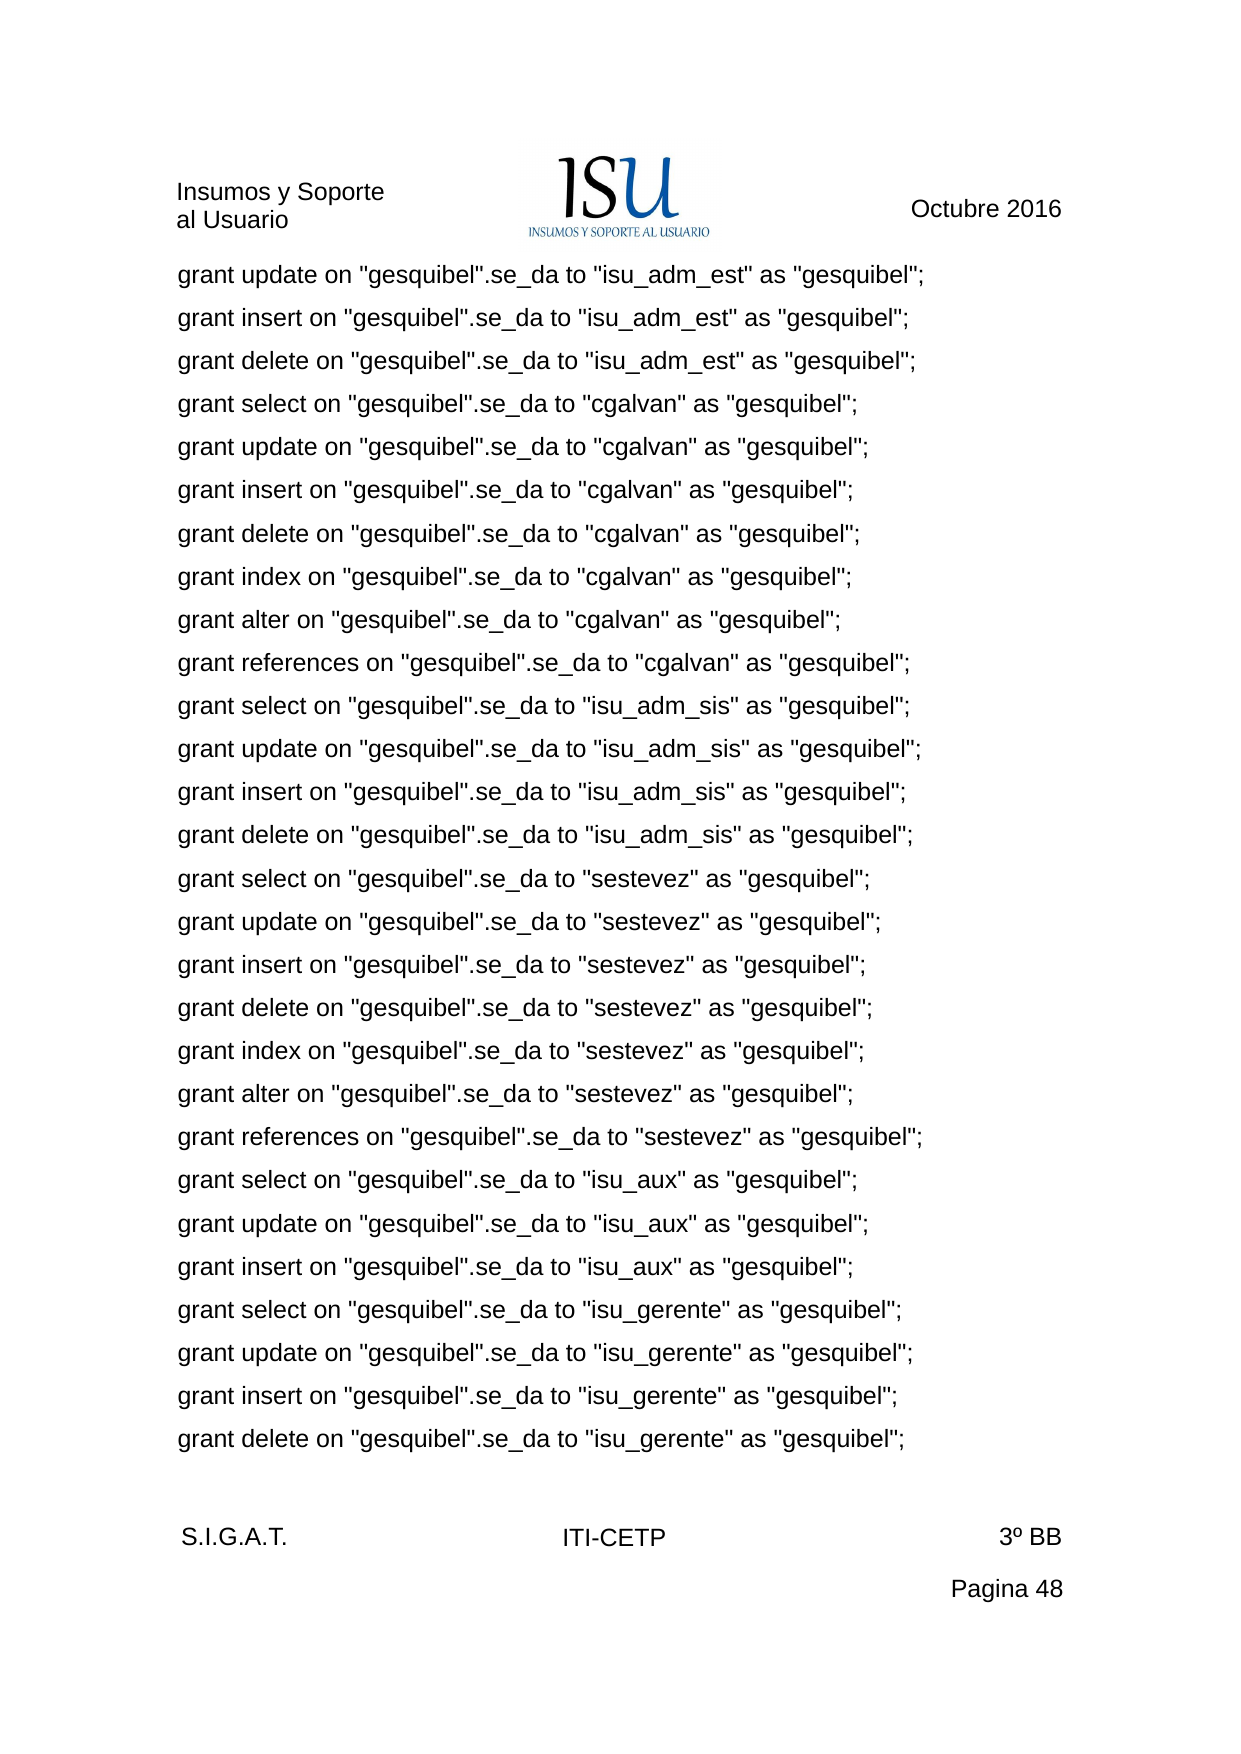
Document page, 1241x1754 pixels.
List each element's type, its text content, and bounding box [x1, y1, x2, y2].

text grant alter on "gesquibel".se_da to "cgalvan" as "gesquibel"; [177, 605, 1063, 633]
text grant insert on "gesquibel".se_da to "isu_adm_est" as "gesquibel"; [177, 303, 1063, 332]
text grant update on "gesquibel".se_da to "cgalvan" as "gesquibel"; [177, 432, 1063, 461]
text grant select on "gesquibel".se_da to "isu_adm_sis" as "gesquibel"; [177, 691, 1063, 720]
text grant insert on "gesquibel".se_da to "sestevez" as "gesquibel"; [177, 950, 1063, 978]
text grant select on "gesquibel".se_da to "sestevez" as "gesquibel"; [177, 863, 1063, 892]
text grant update on "gesquibel".se_da to "isu_adm_sis" as "gesquibel"; [177, 734, 1063, 763]
text grant select on "gesquibel".se_da to "isu_gerente" as "gesquibel"; [177, 1295, 1063, 1323]
text grant index on "gesquibel".se_da to "sestevez" as "gesquibel"; [177, 1036, 1063, 1065]
text grant insert on "gesquibel".se_da to "isu_gerente" as "gesquibel"; [177, 1381, 1063, 1410]
text grant select on "gesquibel".se_da to "cgalvan" as "gesquibel"; [177, 389, 1063, 418]
text grant insert on "gesquibel".se_da to "cgalvan" as "gesquibel"; [177, 475, 1063, 504]
text grant update on "gesquibel".se_da to "isu_aux" as "gesquibel"; [177, 1208, 1063, 1237]
text grant insert on "gesquibel".se_da to "isu_adm_sis" as "gesquibel"; [177, 777, 1063, 806]
text grant index on "gesquibel".se_da to "cgalvan" as "gesquibel"; [177, 562, 1063, 590]
text grant references on "gesquibel".se_da to "sestevez" as "gesquibel"; [177, 1122, 1063, 1151]
text grant delete on "gesquibel".se_da to "isu_gerente" as "gesquibel"; [177, 1424, 1063, 1453]
text grant update on "gesquibel".se_da to "isu_adm_est" as "gesquibel"; [177, 260, 1063, 288]
text grant delete on "gesquibel".se_da to "isu_adm_sis" as "gesquibel"; [177, 820, 1063, 849]
picture [517, 138, 723, 252]
text grant delete on "gesquibel".se_da to "isu_adm_est" as "gesquibel"; [177, 346, 1063, 375]
text grant delete on "gesquibel".se_da to "sestevez" as "gesquibel"; [177, 993, 1063, 1022]
text grant select on "gesquibel".se_da to "isu_aux" as "gesquibel"; [177, 1165, 1063, 1194]
text grant references on "gesquibel".se_da to "cgalvan" as "gesquibel"; [177, 648, 1063, 677]
text grant alter on "gesquibel".se_da to "sestevez" as "gesquibel"; [177, 1079, 1063, 1108]
text grant delete on "gesquibel".se_da to "cgalvan" as "gesquibel"; [177, 518, 1063, 547]
text grant insert on "gesquibel".se_da to "isu_aux" as "gesquibel"; [177, 1252, 1063, 1280]
text grant update on "gesquibel".se_da to "isu_gerente" as "gesquibel"; [177, 1338, 1063, 1367]
text grant update on "gesquibel".se_da to "sestevez" as "gesquibel"; [177, 907, 1063, 935]
